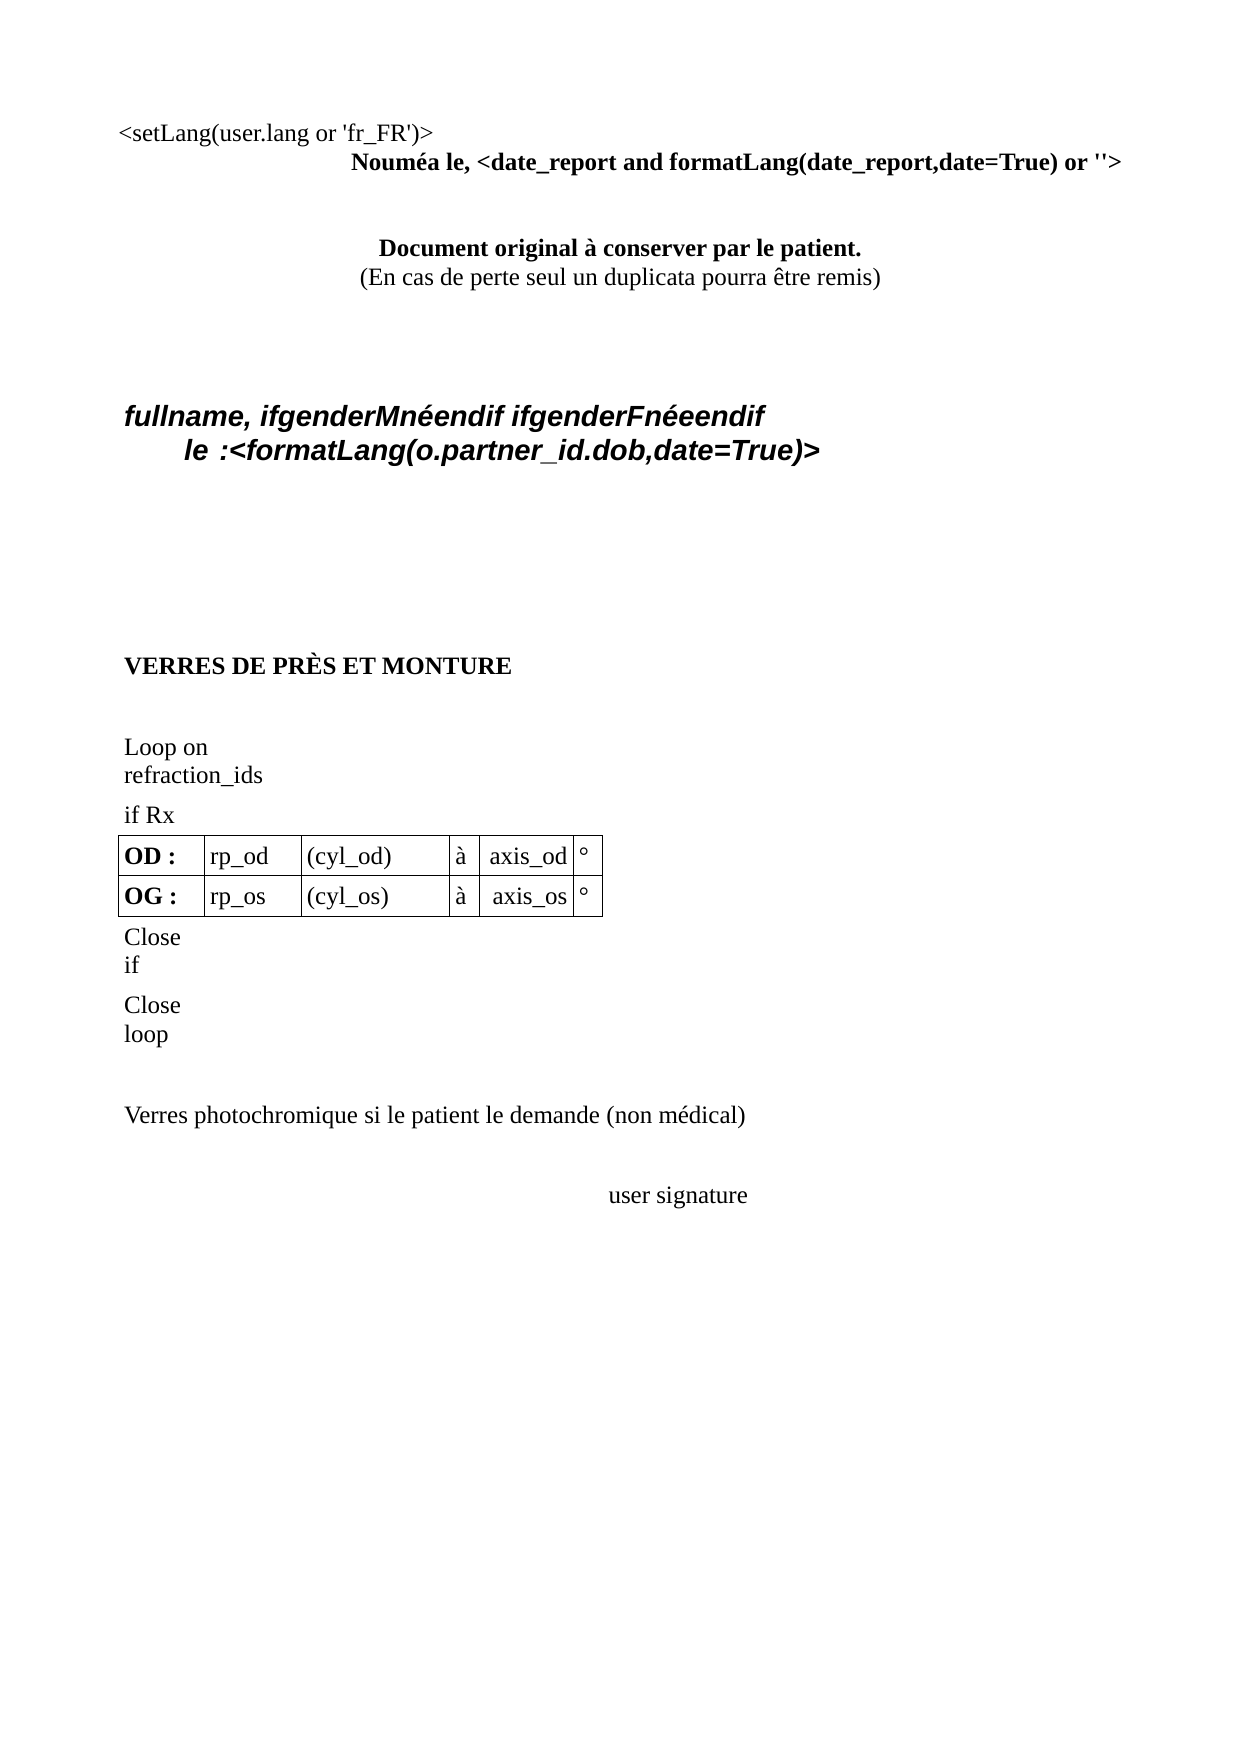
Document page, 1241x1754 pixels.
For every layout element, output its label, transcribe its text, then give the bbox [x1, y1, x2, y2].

table_cell [573, 565, 602, 605]
table_cell ° [574, 876, 602, 916]
table_cell [449, 726, 479, 795]
table_cell [449, 1054, 479, 1094]
table_cell à [450, 876, 479, 916]
table_cell [204, 917, 301, 985]
table_cell Loop on refraction_ids [118, 726, 301, 795]
table_cell [479, 1054, 573, 1094]
table_cell [603, 485, 926, 525]
table_cell [204, 985, 301, 1054]
text Nouméa le, <date_report and formatLang(date_report,date=True) or ''> [118, 147, 1122, 176]
table_cell [573, 1174, 602, 1214]
table_cell axis_od [480, 836, 573, 875]
table_cell [603, 565, 926, 605]
table_cell [118, 1174, 204, 1214]
table_cell [118, 565, 301, 605]
table_cell [573, 1054, 602, 1094]
table_cell (cyl_os) [302, 876, 449, 916]
table_cell [301, 1054, 449, 1094]
table_cell [479, 565, 573, 605]
text Document original à conserver par le patient. [118, 233, 1122, 262]
table_cell [449, 795, 479, 835]
table_cell [603, 985, 926, 1054]
table_cell [301, 795, 449, 835]
table_cell Verres photochromique si le patient le demande (non médical) [118, 1094, 926, 1134]
table_cell [301, 565, 449, 605]
table_cell [603, 605, 926, 646]
table_cell [118, 605, 301, 646]
table_cell ° [574, 836, 602, 875]
table_cell [449, 1174, 479, 1214]
table_cell [573, 917, 602, 985]
table_cell [479, 605, 573, 646]
table_cell [573, 726, 602, 795]
table_cell [118, 485, 449, 525]
table_cell rp_os [205, 876, 301, 916]
table_cell VERRES DE PRÈS ET MONTURE [118, 646, 926, 686]
text (En cas de perte seul un duplicata pourra être remis) [118, 262, 1122, 291]
table_cell [573, 985, 602, 1054]
table_cell [603, 875, 926, 916]
table_cell [449, 917, 479, 985]
table_cell [449, 985, 479, 1054]
table_cell [479, 1174, 573, 1214]
table_cell [204, 1054, 301, 1094]
table_cell [449, 565, 479, 605]
table_cell [118, 686, 926, 726]
table_cell [573, 485, 602, 525]
table_cell [479, 525, 573, 565]
table_cell [479, 795, 573, 835]
table_cell [479, 917, 573, 985]
table_cell [573, 605, 602, 646]
text <setLang(user.lang or 'fr_FR')> [118, 118, 1122, 147]
table_cell OG : [119, 876, 204, 916]
table_cell [603, 726, 926, 795]
table_cell Close if [118, 917, 204, 985]
table_cell [603, 835, 926, 875]
table_cell [573, 795, 602, 835]
table_cell [118, 1054, 204, 1094]
table_cell [603, 916, 926, 985]
table_cell [204, 1174, 301, 1214]
table_cell [603, 525, 926, 565]
table_cell [118, 1134, 926, 1174]
table_cell [449, 485, 479, 525]
table_cell [301, 525, 449, 565]
table_cell (cyl_od) [302, 836, 449, 875]
table_header fullname, ifgenderMnéendif ifgenderFnéeendif le :<formatLang(o.partner_id.dob,date=True)> [118, 369, 926, 485]
table_cell if Rx [118, 795, 301, 835]
table_cell Close loop [118, 985, 204, 1054]
table_cell axis_os [480, 876, 573, 916]
table_cell [479, 985, 573, 1054]
table_cell [479, 726, 573, 795]
table_cell [301, 605, 449, 646]
table_cell [449, 605, 479, 646]
table_cell OD : [119, 836, 204, 875]
table_cell [118, 525, 301, 565]
table_cell rp_od [205, 836, 301, 875]
table_cell [603, 1054, 926, 1094]
table_cell [603, 795, 926, 835]
table_cell [301, 726, 449, 795]
table_cell [301, 985, 449, 1054]
table_cell [301, 1174, 449, 1214]
table_cell à [450, 836, 479, 875]
table_cell user signature [603, 1174, 926, 1214]
table_cell [573, 525, 602, 565]
table_cell [449, 525, 479, 565]
table_cell [301, 917, 449, 985]
table_cell [479, 485, 573, 525]
